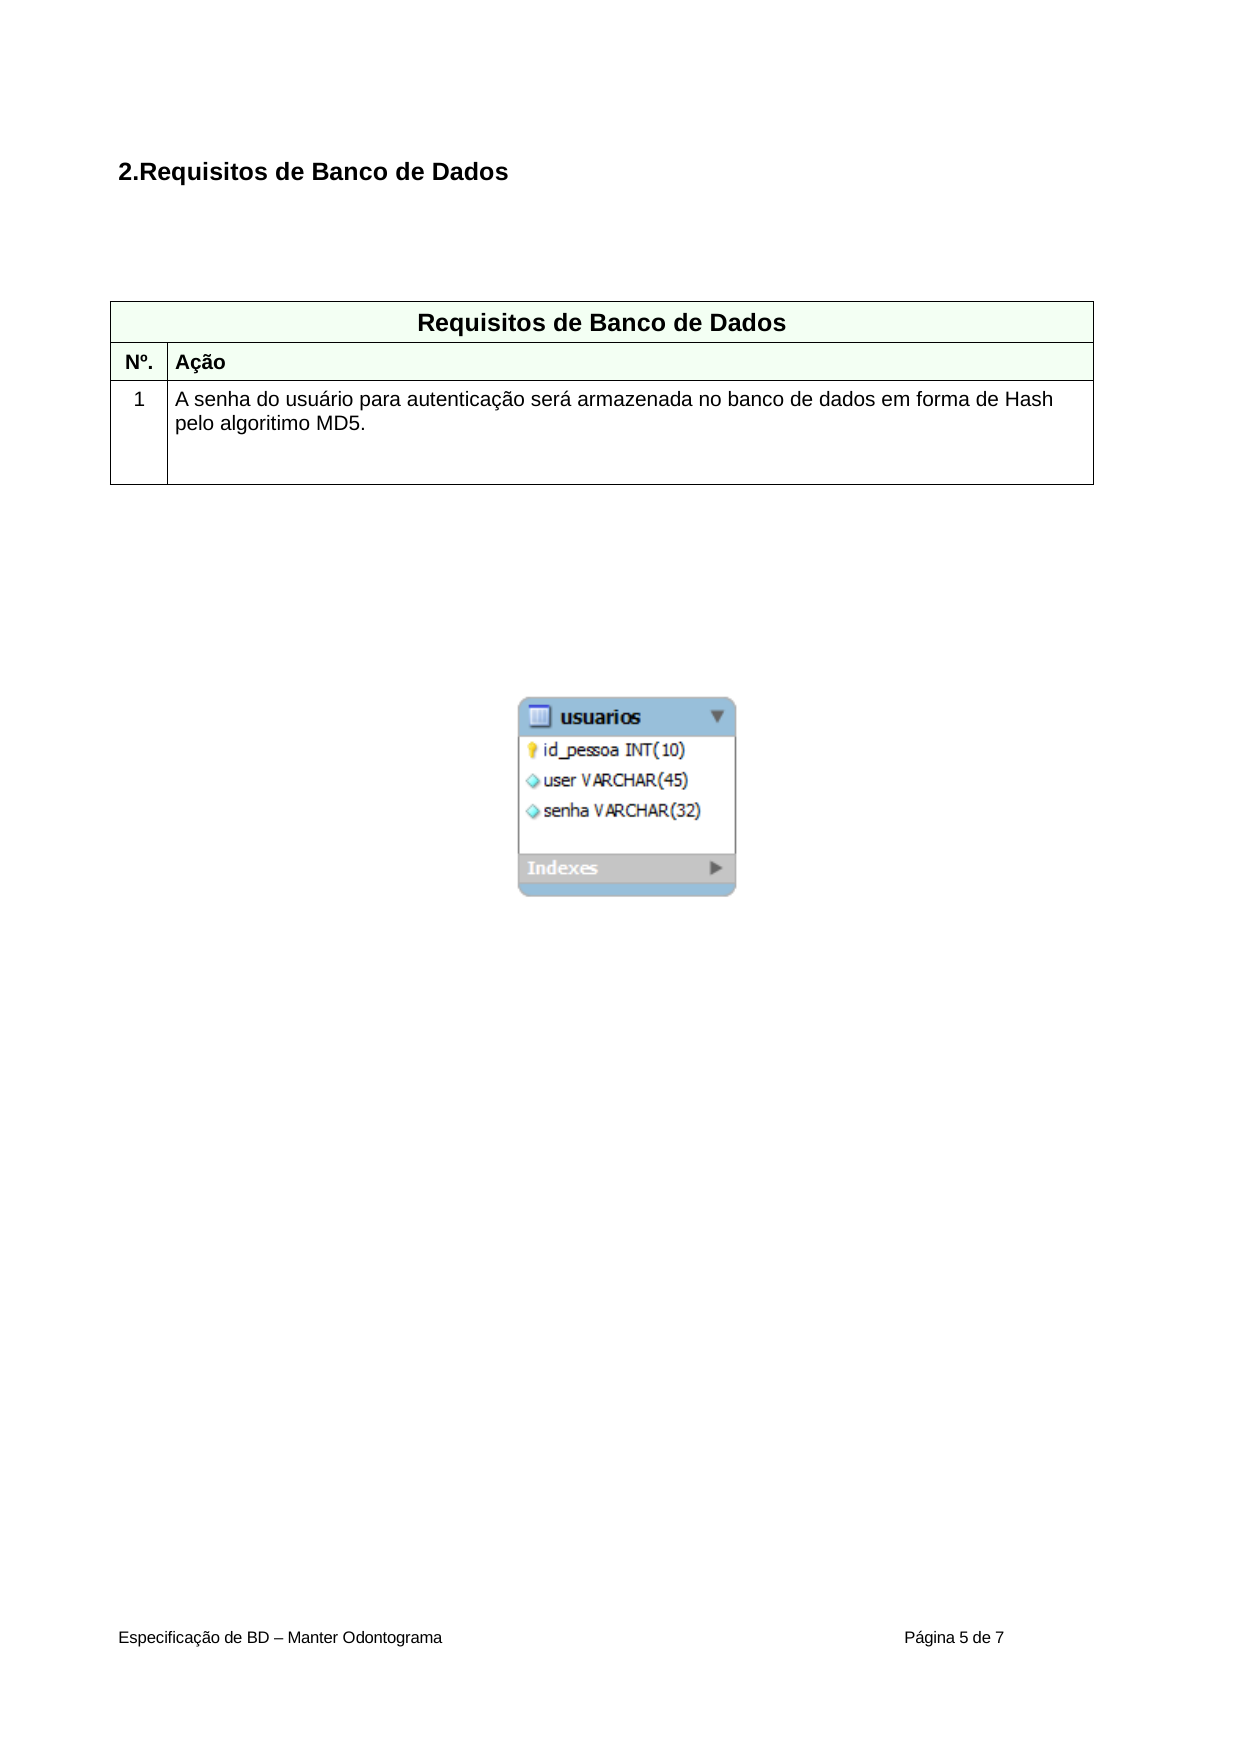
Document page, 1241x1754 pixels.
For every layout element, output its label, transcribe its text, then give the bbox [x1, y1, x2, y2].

table_cell A senha do usuário para autenticação será armazenada no banco de dados em forma de Hash pelo algoritimo MD5. [168, 381, 1093, 484]
table_header Requisitos de Banco de Dados [111, 302, 1093, 342]
table_cell Ação [168, 343, 1093, 380]
table_cell Nº. [111, 343, 167, 380]
subtitle Requisitos de Banco de Dados [118, 157, 1122, 186]
table_cell 1 [111, 381, 167, 484]
